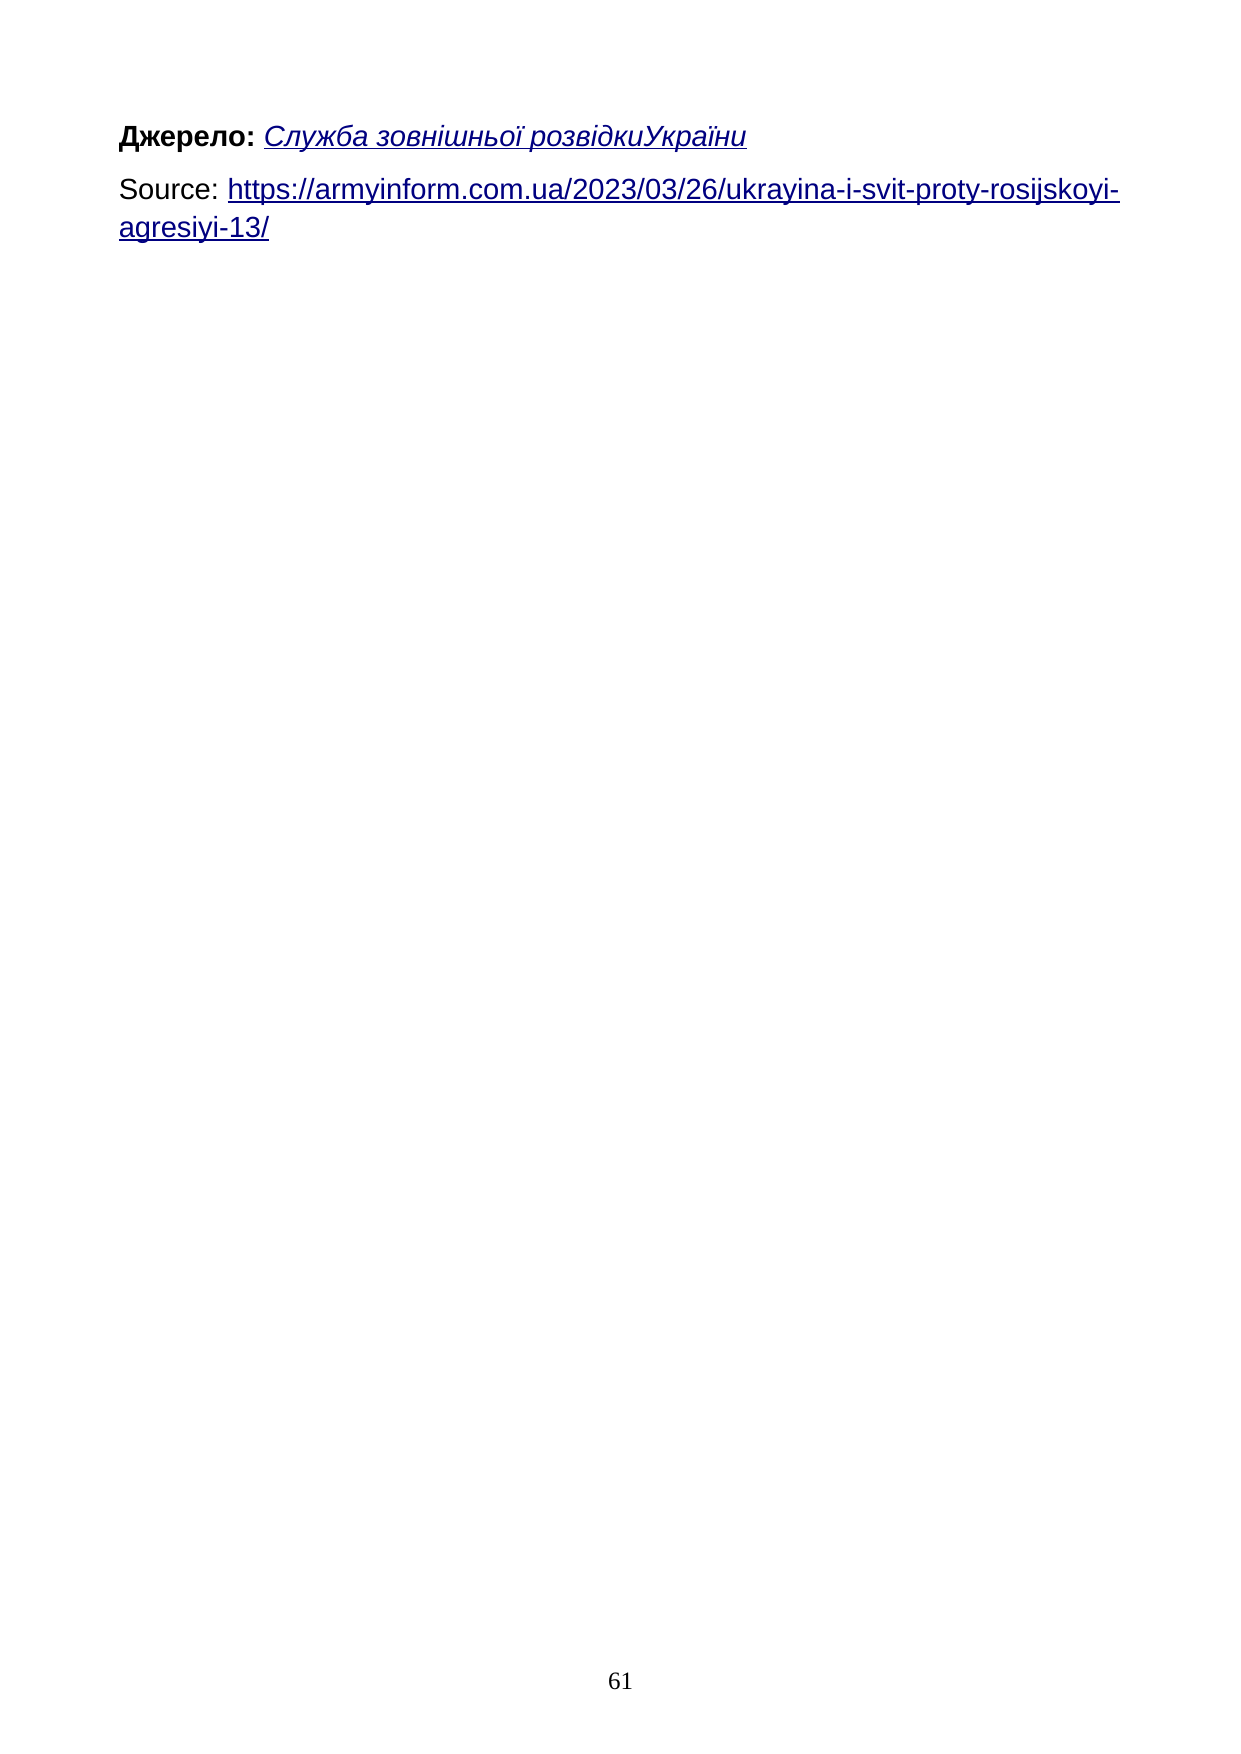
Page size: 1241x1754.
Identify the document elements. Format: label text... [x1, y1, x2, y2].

text Джерело: Служба зовнішньої розвідкиУкраїни [118, 118, 1122, 152]
text Source: https://armyinform.com.ua/2023/03/26/ukrayina-i-svit-proty-rosijskoyi-agresiyi-13/ [118, 172, 1122, 244]
